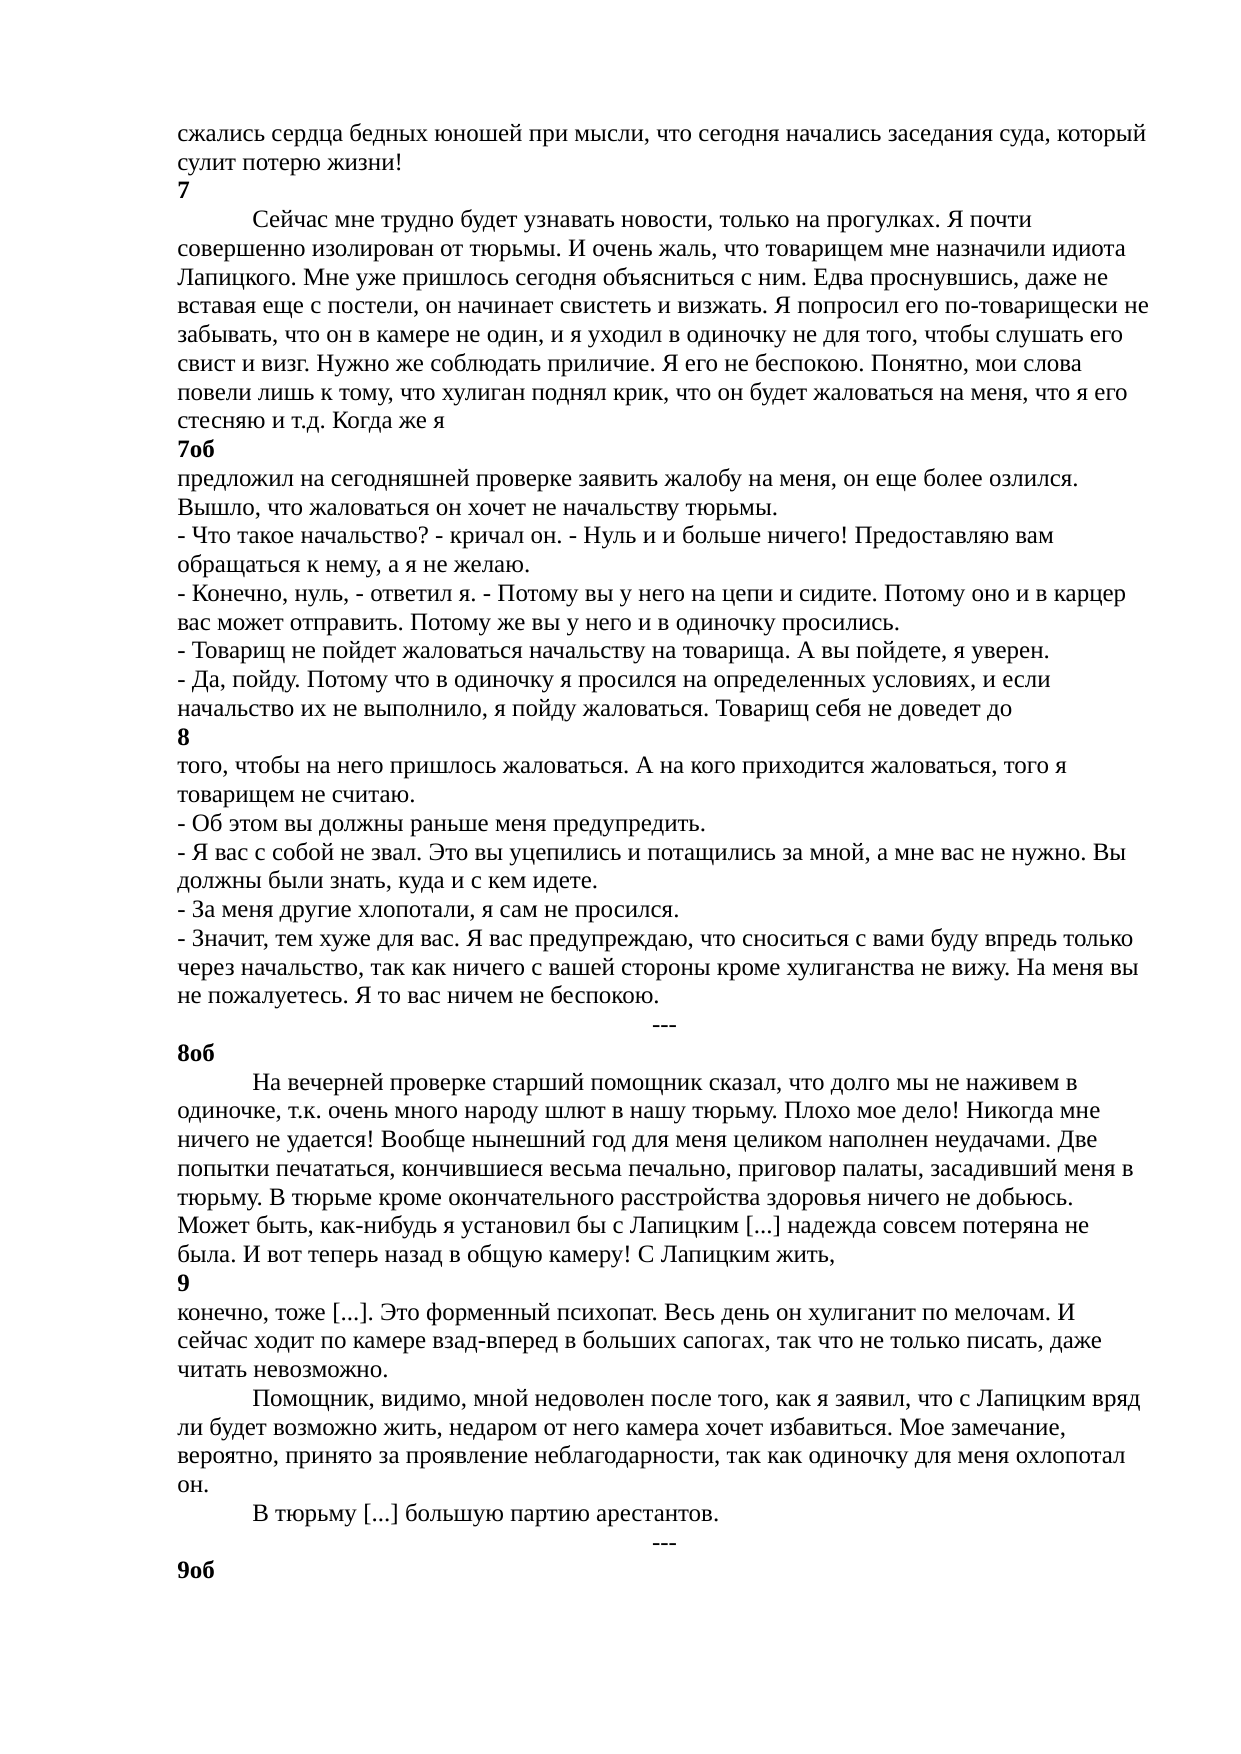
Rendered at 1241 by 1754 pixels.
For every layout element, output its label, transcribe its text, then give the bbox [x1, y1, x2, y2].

text 9об [177, 1556, 1152, 1584]
text - Об этом вы должны раньше меня предупредить. [177, 808, 1152, 837]
text - Что такое начальство? - кричал он. - Нуль и и больше ничего! Предоставляю вам обращаться к нему, а я не желаю. [177, 521, 1152, 578]
text конечно, тоже [...]. Это форменный психопат. Весь день он хулиганит по мелочам. И сейчас ходит по камере взад-вперед в больших сапогах, так что не только писать, даже читать невозможно. [177, 1297, 1152, 1383]
text Помощник, видимо, мной недоволен после того, как я заявил, что с Лапицким вряд ли будет возможно жить, недаром от него камера хочет избавиться. Мое замечание, вероятно, принято за проявление неблагодарности, так как одиночку для меня охлопотал он. [177, 1383, 1152, 1498]
text В тюрьму [...] большую партию арестантов. [177, 1498, 1152, 1527]
text Сейчас мне трудно будет узнавать новости, только на прогулках. Я почти совершенно изолирован от тюрьмы. И очень жаль, что товарищем мне назначили идиота Лапицкого. Мне уже пришлось сегодня объясниться с ним. Едва проснувшись, даже не вставая еще с постели, он начинает свистеть и визжать. Я попросил его по-товарищески не забывать, что он в камере не один, и я уходил в одиночку не для того, чтобы слушать его свист и визг. Нужно же соблюдать приличие. Я его не беспокою. Понятно, мои слова повели лишь к тому, что хулиган поднял крик, что он будет жаловаться на меня, что я его стесняю и т.д. Когда же я [177, 204, 1152, 434]
text --- [177, 1527, 1152, 1556]
text - Товарищ не пойдет жаловаться начальству на товарища. А вы пойдете, я уверен. [177, 636, 1152, 664]
text - Значит, тем хуже для вас. Я вас предупреждаю, что сноситься с вами буду впредь только через начальство, так как ничего с вашей стороны кроме хулиганства не вижу. На меня вы не пожалуетесь. Я то вас ничем не беспокою. [177, 923, 1152, 1009]
text 9 [177, 1268, 1152, 1297]
text 8 [177, 722, 1152, 751]
text - Да, пойду. Потому что в одиночку я просился на определенных условиях, и если начальство их не выполнило, я пойду жаловаться. Товарищ себя не доведет до [177, 664, 1152, 722]
text предложил на сегодняшней проверке заявить жалобу на меня, он еще более озлился. Вышло, что жаловаться он хочет не начальству тюрьмы. [177, 463, 1152, 521]
text 8об [177, 1038, 1152, 1067]
text сжались сердца бедных юношей при мысли, что сегодня начались заседания суда, который сулит потерю жизни! [177, 118, 1152, 176]
text 7об [177, 434, 1152, 463]
text - За меня другие хлопотали, я сам не просился. [177, 894, 1152, 923]
text того, чтобы на него пришлось жаловаться. А на кого приходится жаловаться, того я товарищем не считаю. [177, 751, 1152, 808]
text - Я вас с собой не звал. Это вы уцепились и потащились за мной, а мне вас не нужно. Вы должны были знать, куда и с кем идете. [177, 837, 1152, 894]
text - Конечно, нуль, - ответил я. - Потому вы у него на цепи и сидите. Потому оно и в карцер вас может отправить. Потому же вы у него и в одиночку просились. [177, 578, 1152, 636]
text 7 [177, 176, 1152, 204]
text На вечерней проверке старший помощник сказал, что долго мы не наживем в одиночке, т.к. очень много народу шлют в нашу тюрьму. Плохо мое дело! Никогда мне ничего не удается! Вообще нынешний год для меня целиком наполнен неудачами. Две попытки печататься, кончившиеся весьма печально, приговор палаты, засадивший меня в тюрьму. В тюрьме кроме окончательного расстройства здоровья ничего не добьюсь. Может быть, как-нибудь я установил бы с Лапицким [...] надежда совсем потеряна не была. И вот теперь назад в общую камеру! С Лапицким жить, [177, 1067, 1152, 1268]
text --- [177, 1009, 1152, 1038]
